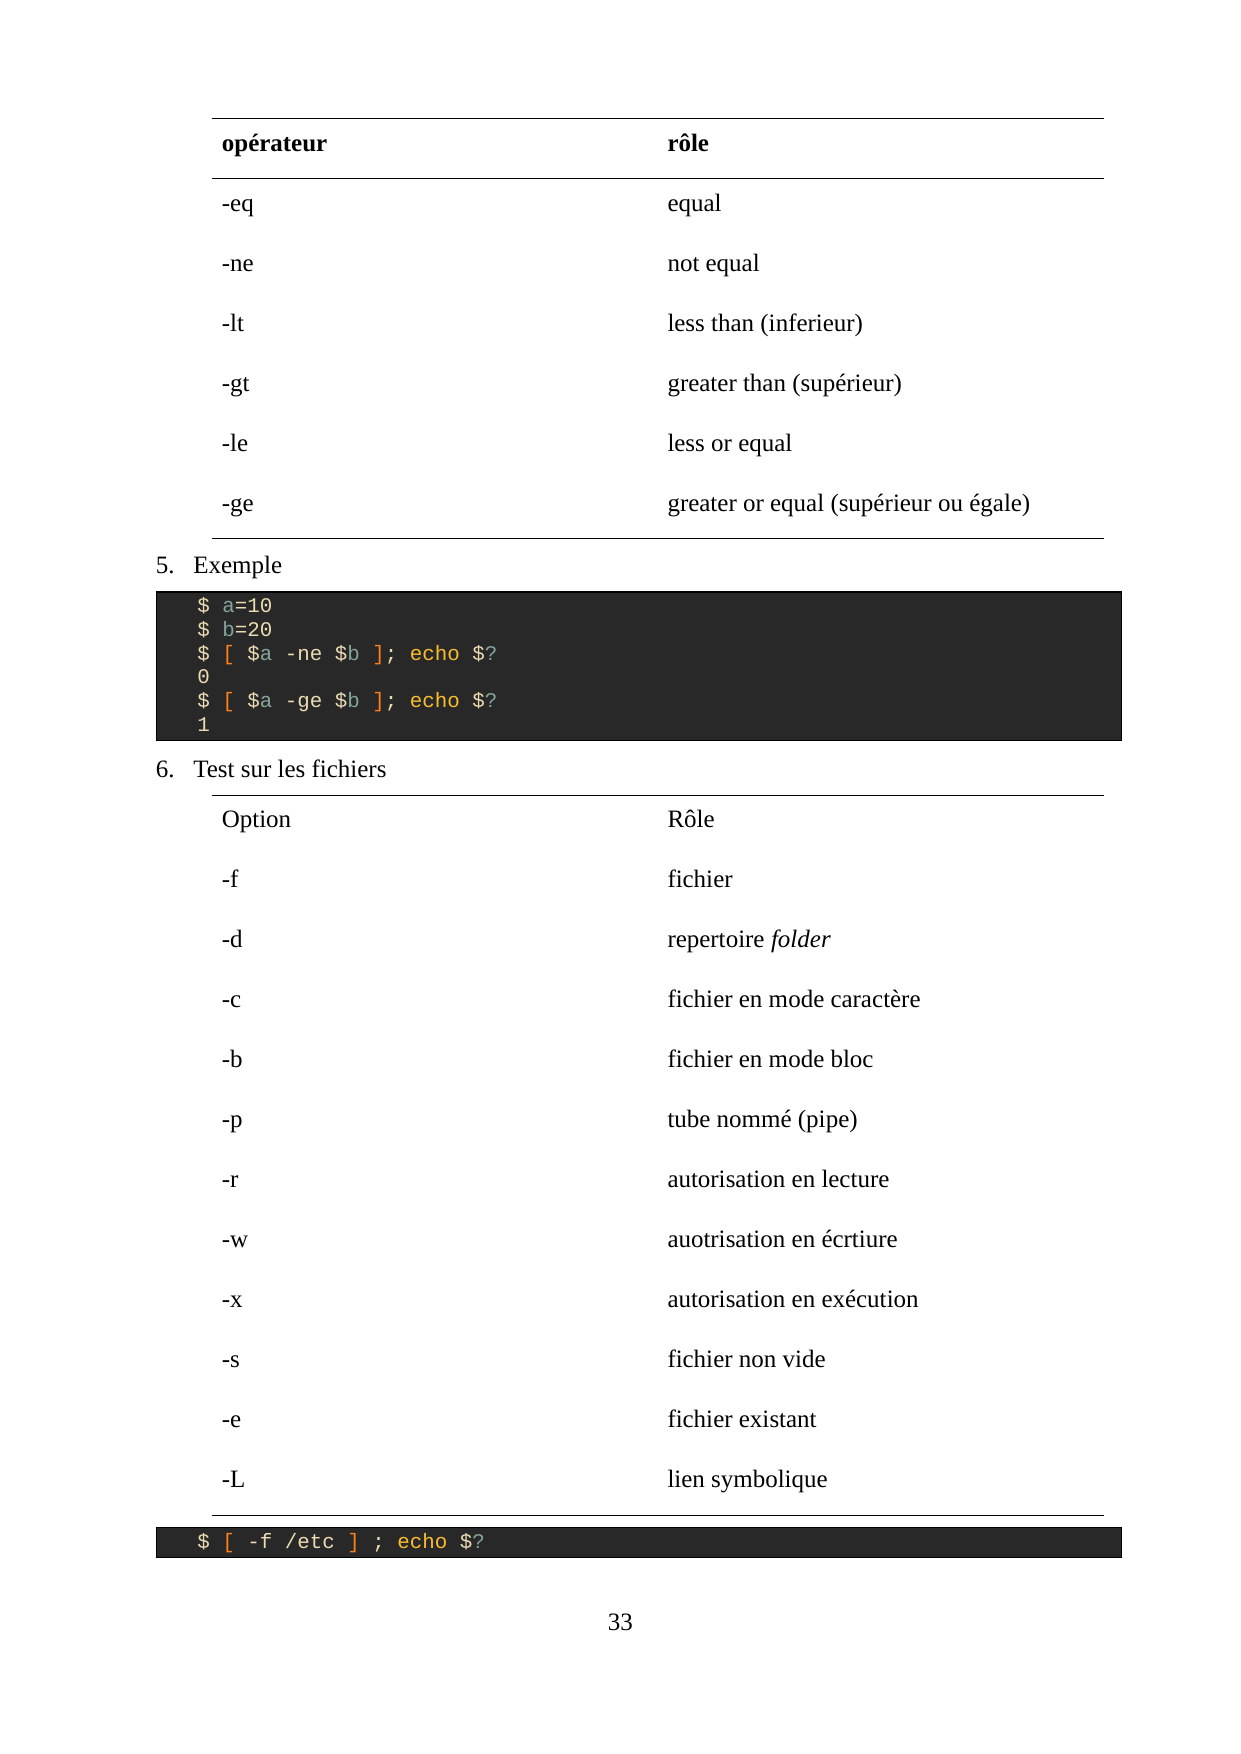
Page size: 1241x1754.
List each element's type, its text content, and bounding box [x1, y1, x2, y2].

table_header rôle [658, 119, 1103, 178]
table_header Rôle [658, 796, 1103, 855]
table_cell -w [212, 1215, 658, 1275]
table_cell less than (inferieur) [658, 298, 1103, 358]
table_cell fichier en mode caractère [658, 975, 1103, 1035]
table_cell -c [212, 975, 658, 1035]
list Test sur les fichiers [156, 754, 1122, 782]
table_cell lien symbolique [658, 1455, 1103, 1515]
list $ [ -f /etc ] ; echo $? [157, 1528, 1121, 1557]
list $ [ $a -ne $b ]; echo $? [157, 639, 1121, 662]
table_cell autorisation en exécution [658, 1275, 1103, 1335]
table_cell -p [212, 1095, 658, 1155]
table_cell -ne [212, 238, 658, 298]
list 0 [157, 662, 1121, 686]
list $ a=10 [157, 593, 1121, 615]
list $ b=20 [157, 615, 1121, 639]
table_cell -lt [212, 298, 658, 358]
table_cell equal [658, 179, 1103, 238]
table_cell repertoire folder [658, 915, 1103, 975]
list Exemple [156, 550, 1122, 579]
table_cell greater than (supérieur) [658, 358, 1103, 418]
table_cell fichier existant [658, 1395, 1103, 1455]
table_cell auotrisation en écrtiure [658, 1215, 1103, 1275]
table_cell -le [212, 418, 658, 478]
table_cell fichier [658, 855, 1103, 915]
table_cell fichier non vide [658, 1335, 1103, 1395]
table_cell -x [212, 1275, 658, 1335]
list $ [ $a -ge $b ]; echo $? [157, 686, 1121, 710]
table_cell -d [212, 915, 658, 975]
table_header Option [212, 796, 658, 855]
table_header opérateur [212, 119, 658, 178]
table_cell -e [212, 1395, 658, 1455]
table_cell -f [212, 855, 658, 915]
table_cell fichier en mode bloc [658, 1035, 1103, 1095]
table_cell -L [212, 1455, 658, 1515]
table_cell not equal [658, 238, 1103, 298]
table_cell greater or equal (supérieur ou égale) [658, 478, 1103, 538]
table_cell less or equal [658, 418, 1103, 478]
table_cell -s [212, 1335, 658, 1395]
table_cell -gt [212, 358, 658, 418]
table_cell -ge [212, 478, 658, 538]
table_cell -r [212, 1155, 658, 1215]
table_cell autorisation en lecture [658, 1155, 1103, 1215]
table_cell tube nommé (pipe) [658, 1095, 1103, 1155]
table_cell -b [212, 1035, 658, 1095]
table_cell -eq [212, 179, 658, 238]
list 1 [157, 710, 1121, 740]
